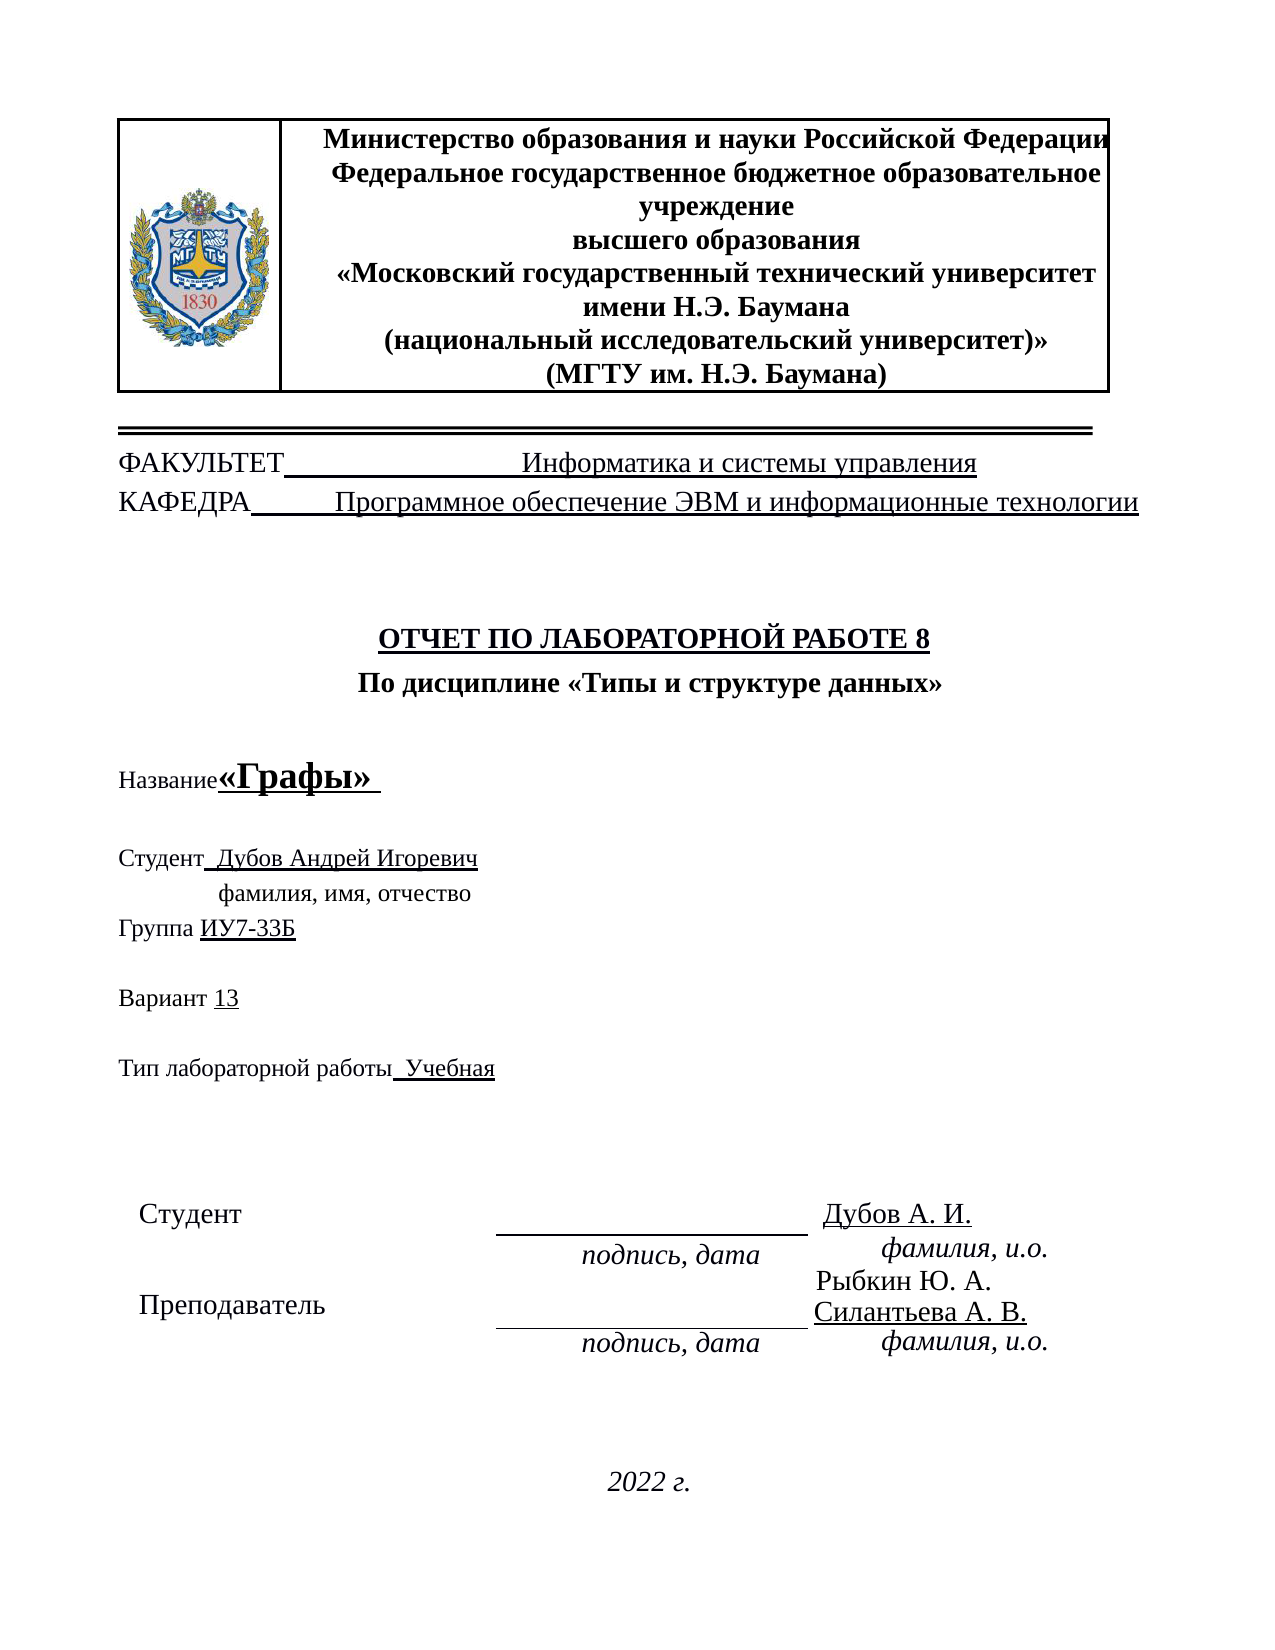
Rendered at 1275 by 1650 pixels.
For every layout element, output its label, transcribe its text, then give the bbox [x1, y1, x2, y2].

table_header Министерство образования и науки Российской Федерации Федеральное государственное бюджетное образовательное учреждение высшего образования «Московский государственный технический университет имени Н.Э. Баумана (национальный исследовательский университет)» (МГТУ им. Н.Э. Баумана) [292, 121, 1107, 389]
table_header Студент [112, 1200, 496, 1234]
table_header [282, 121, 1107, 390]
text Группа ИУ7-33Б [118, 913, 1157, 942]
text Тип лабораторной работы Учебная [118, 1053, 1157, 1082]
title По дисциплине «Типы и структуре данных» [144, 658, 1157, 701]
text КАФЕДРА Программное обеспечение ЭВМ и информационные технологии [118, 484, 1157, 517]
table_cell фамилия, и.о. [808, 1328, 1131, 1363]
table_cell подпись, дата [496, 1236, 808, 1328]
table_cell [112, 1328, 496, 1363]
text Студент Дубов Андрей Игоревич [118, 843, 1157, 872]
text Название«Графы» [118, 754, 1157, 797]
table_header [120, 121, 279, 390]
text 2022 г. [144, 1464, 1157, 1498]
table_cell подпись, дата [496, 1329, 808, 1363]
table_header Дубов А. И. [808, 1200, 1131, 1234]
text Вариант 13 [118, 983, 1157, 1012]
title ОТЧЕТ ПО ЛАБОРАТОРНОЙ РАБОТЕ 8 [144, 614, 1157, 658]
text фамилия, имя, отчество [118, 878, 1157, 907]
table_cell Преподаватель [112, 1234, 496, 1328]
table_cell фамилия, и.о. Рыбкин Ю. А. Силантьева А. В. [808, 1234, 1131, 1328]
text ФАКУЛЬТЕТ Информатика и системы управления [118, 445, 1157, 479]
table_header [496, 1200, 808, 1234]
